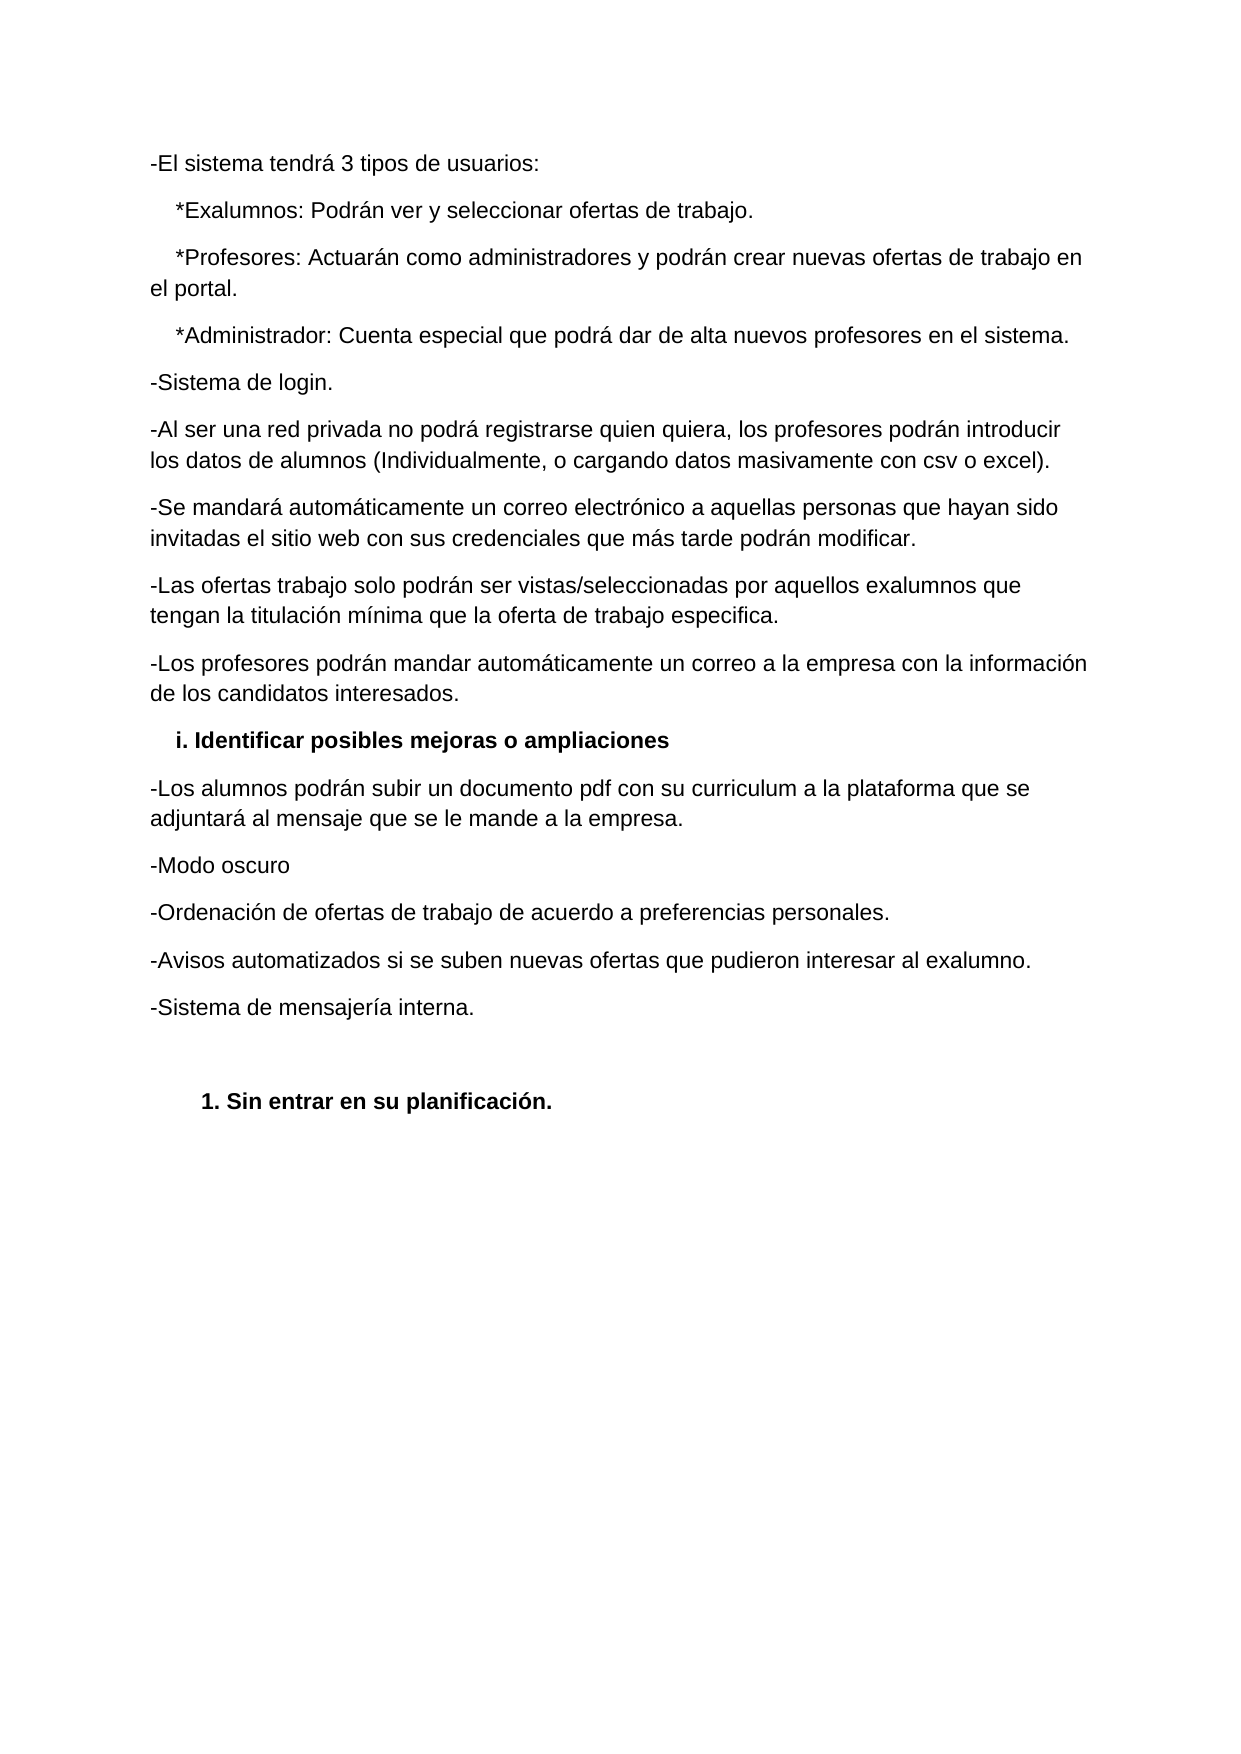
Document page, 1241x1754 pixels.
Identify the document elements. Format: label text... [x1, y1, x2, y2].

text -Sistema de mensajería interna. [150, 994, 1090, 1020]
text -Ordenación de ofertas de trabajo de acuerdo a preferencias personales. [150, 899, 1090, 926]
text -Sistema de login. [150, 369, 1090, 396]
text -Los profesores podrán mandar automáticamente un correo a la empresa con la información de los candidatos interesados. [150, 649, 1090, 706]
text -El sistema tendrá 3 tipos de usuarios: [150, 150, 1090, 176]
text -Avisos automatizados si se suben nuevas ofertas que pudieron interesar al exalumno. [150, 947, 1090, 973]
text -Al ser una red privada no podrá registrarse quien quiera, los profesores podrán introducir los datos de alumnos (Individualmente, o cargando datos masivamente con csv o excel). [150, 416, 1090, 473]
text *Exalumnos: Podrán ver y seleccionar ofertas de trabajo. [150, 197, 1090, 223]
text i. Identificar posibles mejoras o ampliaciones [150, 727, 1090, 754]
text -Las ofertas trabajo solo podrán ser vistas/seleccionadas por aquellos exalumnos que tengan la titulación mínima que la oferta de trabajo especifica. [150, 572, 1090, 629]
text -Los alumnos podrán subir un documento pdf con su curriculum a la plataforma que se adjuntará al mensaje que se le mande a la empresa. [150, 774, 1090, 831]
text *Profesores: Actuarán como administradores y podrán crear nuevas ofertas de trabajo en el portal. [150, 244, 1090, 301]
text *Administrador: Cuenta especial que podrá dar de alta nuevos profesores en el sistema. [150, 322, 1090, 348]
text -Modo oscuro [150, 852, 1090, 878]
text -Se mandará automáticamente un correo electrónico a aquellas personas que hayan sido invitadas el sitio web con sus credenciales que más tarde podrán modificar. [150, 494, 1090, 551]
text 1. Sin entrar en su planificación. [150, 1088, 1090, 1114]
